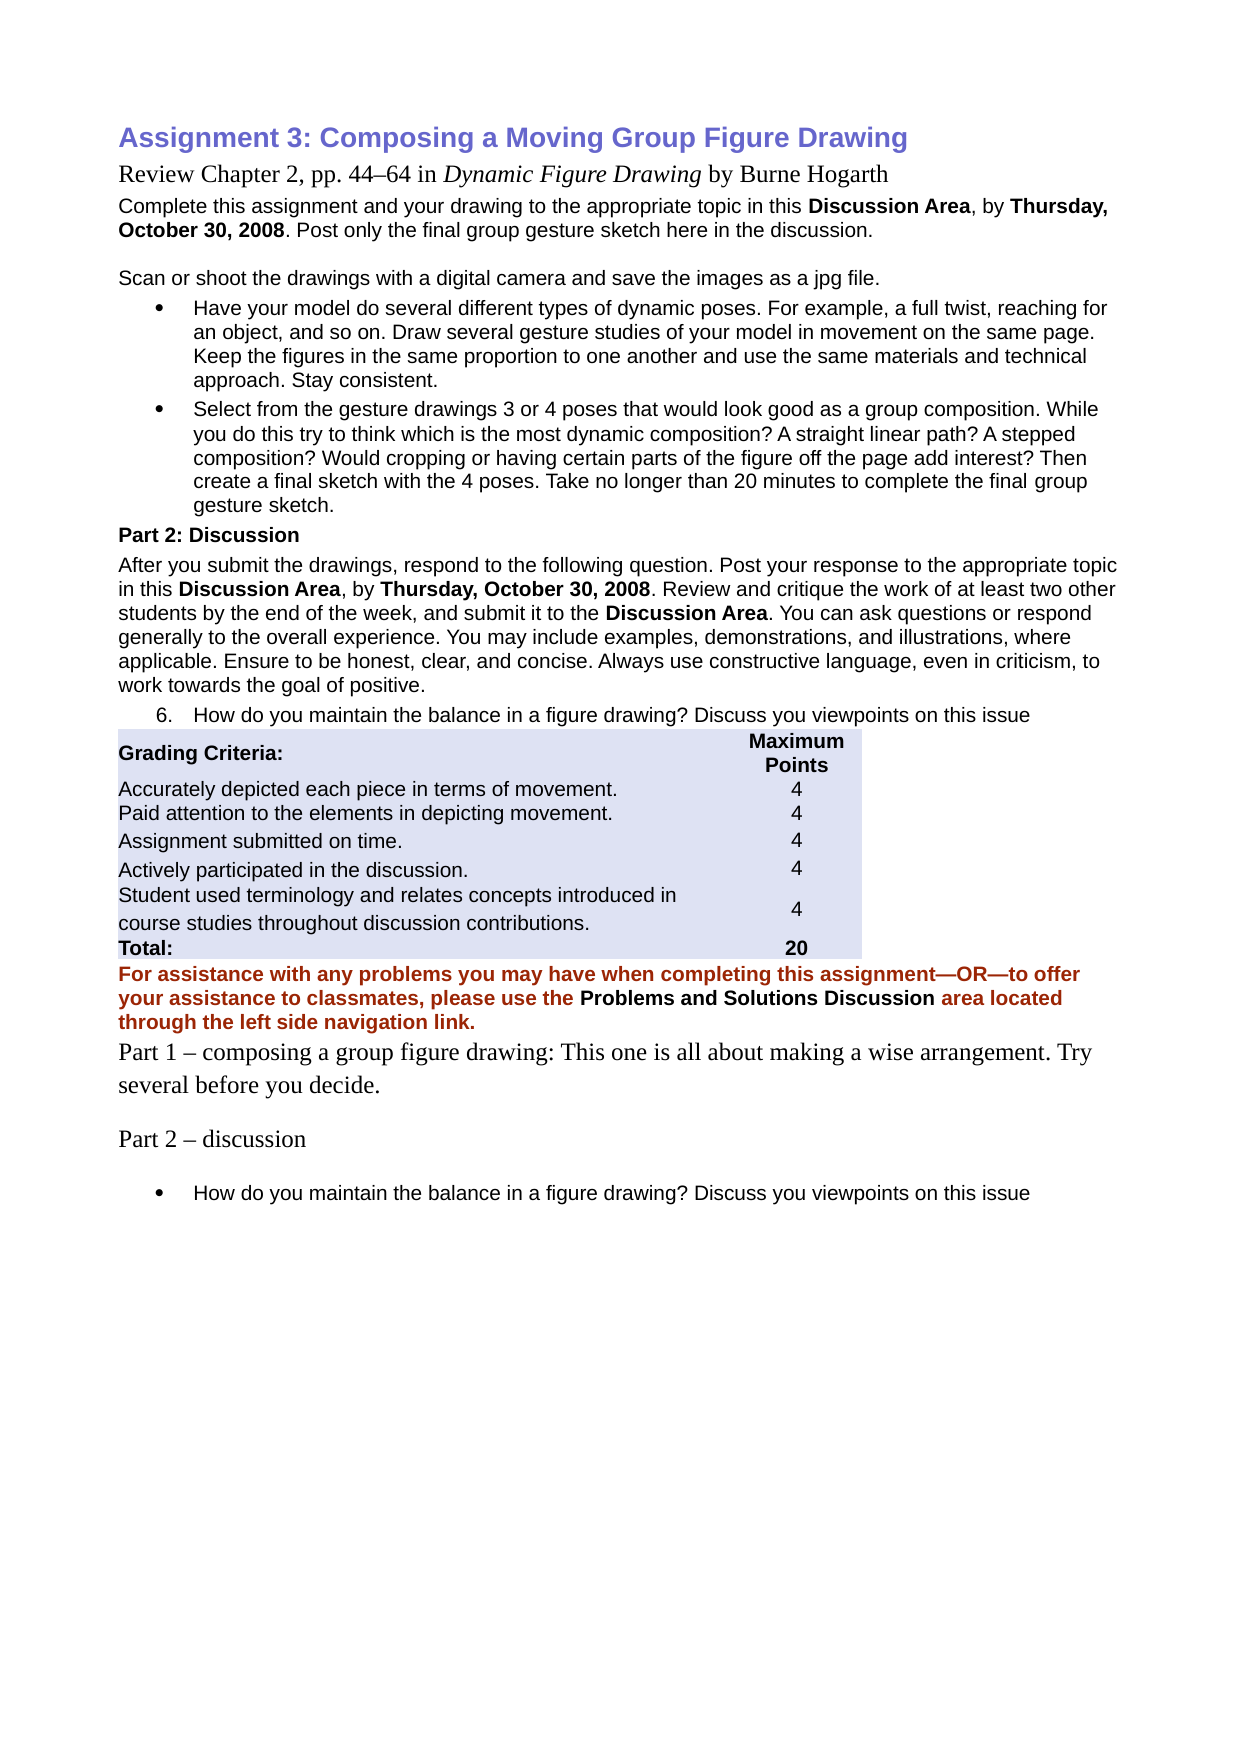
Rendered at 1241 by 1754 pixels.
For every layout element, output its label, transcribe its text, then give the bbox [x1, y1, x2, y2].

list How do you maintain the balance in a figure drawing? Discuss you viewpoints on this issue [156, 1181, 1122, 1205]
text Part 1 – composing a group figure drawing: This one is all about making a wise arrangement. Try several before you decide. [118, 1037, 1122, 1099]
list Select from the gesture drawings 3 or 4 poses that would look good as a group composition. While you do this try to think which is the most dynamic composition? A straight linear path? A stepped composition? Would cropping or having certain parts of the figure off the page add interest? Then create a final sketch with the 4 poses. Take no longer than 20 minutes to complete the final group gesture sketch. [156, 397, 1122, 517]
list Have your model do several different types of dynamic poses. For example, a full twist, reaching for an object, and so on. Draw several gesture studies of your model in movement on the same page. Keep the figures in the same proportion to one another and use the same materials and technical approach. Stay consistent. [156, 296, 1122, 391]
table_cell Assignment submitted on time. [118, 825, 731, 854]
text Assignment 3: Composing a Moving Group Figure Drawing [118, 121, 1122, 153]
table_cell 4 [731, 777, 862, 801]
table_cell Student used terminology and relates concepts introduced in course studies throughout discussion contributions. [118, 883, 731, 935]
table_header Grading Criteria: [118, 729, 731, 777]
table_header Maximum Points [731, 729, 862, 777]
text For assistance with any problems you may have when completing this assignment—OR—to offer your assistance to classmates, please use the Problems and Solutions Discussion area located through the left side navigation link. [118, 962, 1122, 1034]
table_cell Total: [118, 935, 731, 959]
table_cell Actively participated in the discussion. [118, 854, 731, 883]
text Complete this assignment and your drawing to the appropriate topic in this Discussion Area, by Thursday, October 30, 2008. Post only the final group gesture sketch here in the discussion. Scan or shoot the drawings with a digital camera and save the images as a jpg file. [118, 194, 1122, 290]
text After you submit the drawings, respond to the following question. Post your response to the appropriate topic in this Discussion Area, by Thursday, October 30, 2008. Review and critique the work of at least two other students by the end of the week, and submit it to the Discussion Area. You can ask questions or respond generally to the overall experience. You may include examples, demonstrations, and illustrations, where applicable. Ensure to be honest, clear, and concise. Always use constructive language, even in criticism, to work towards the goal of positive. [118, 553, 1122, 697]
text Part 2: Discussion [118, 523, 1122, 547]
text Part 2 – discussion [118, 1124, 1122, 1153]
table_cell Paid attention to the elements in depicting movement. [118, 801, 731, 825]
list How do you maintain the balance in a figure drawing? Discuss you viewpoints on this issue [156, 702, 1122, 726]
table_cell 4 [731, 883, 862, 935]
table_cell 4 [731, 825, 862, 854]
table_cell 20 [731, 935, 862, 959]
table_cell Accurately depicted each piece in terms of movement. [118, 777, 731, 801]
table_cell 4 [731, 854, 862, 883]
table_cell 4 [731, 801, 862, 825]
text Review Chapter 2, pp. 44–64 in Dynamic Figure Drawing by Burne Hogarth [118, 159, 1122, 188]
